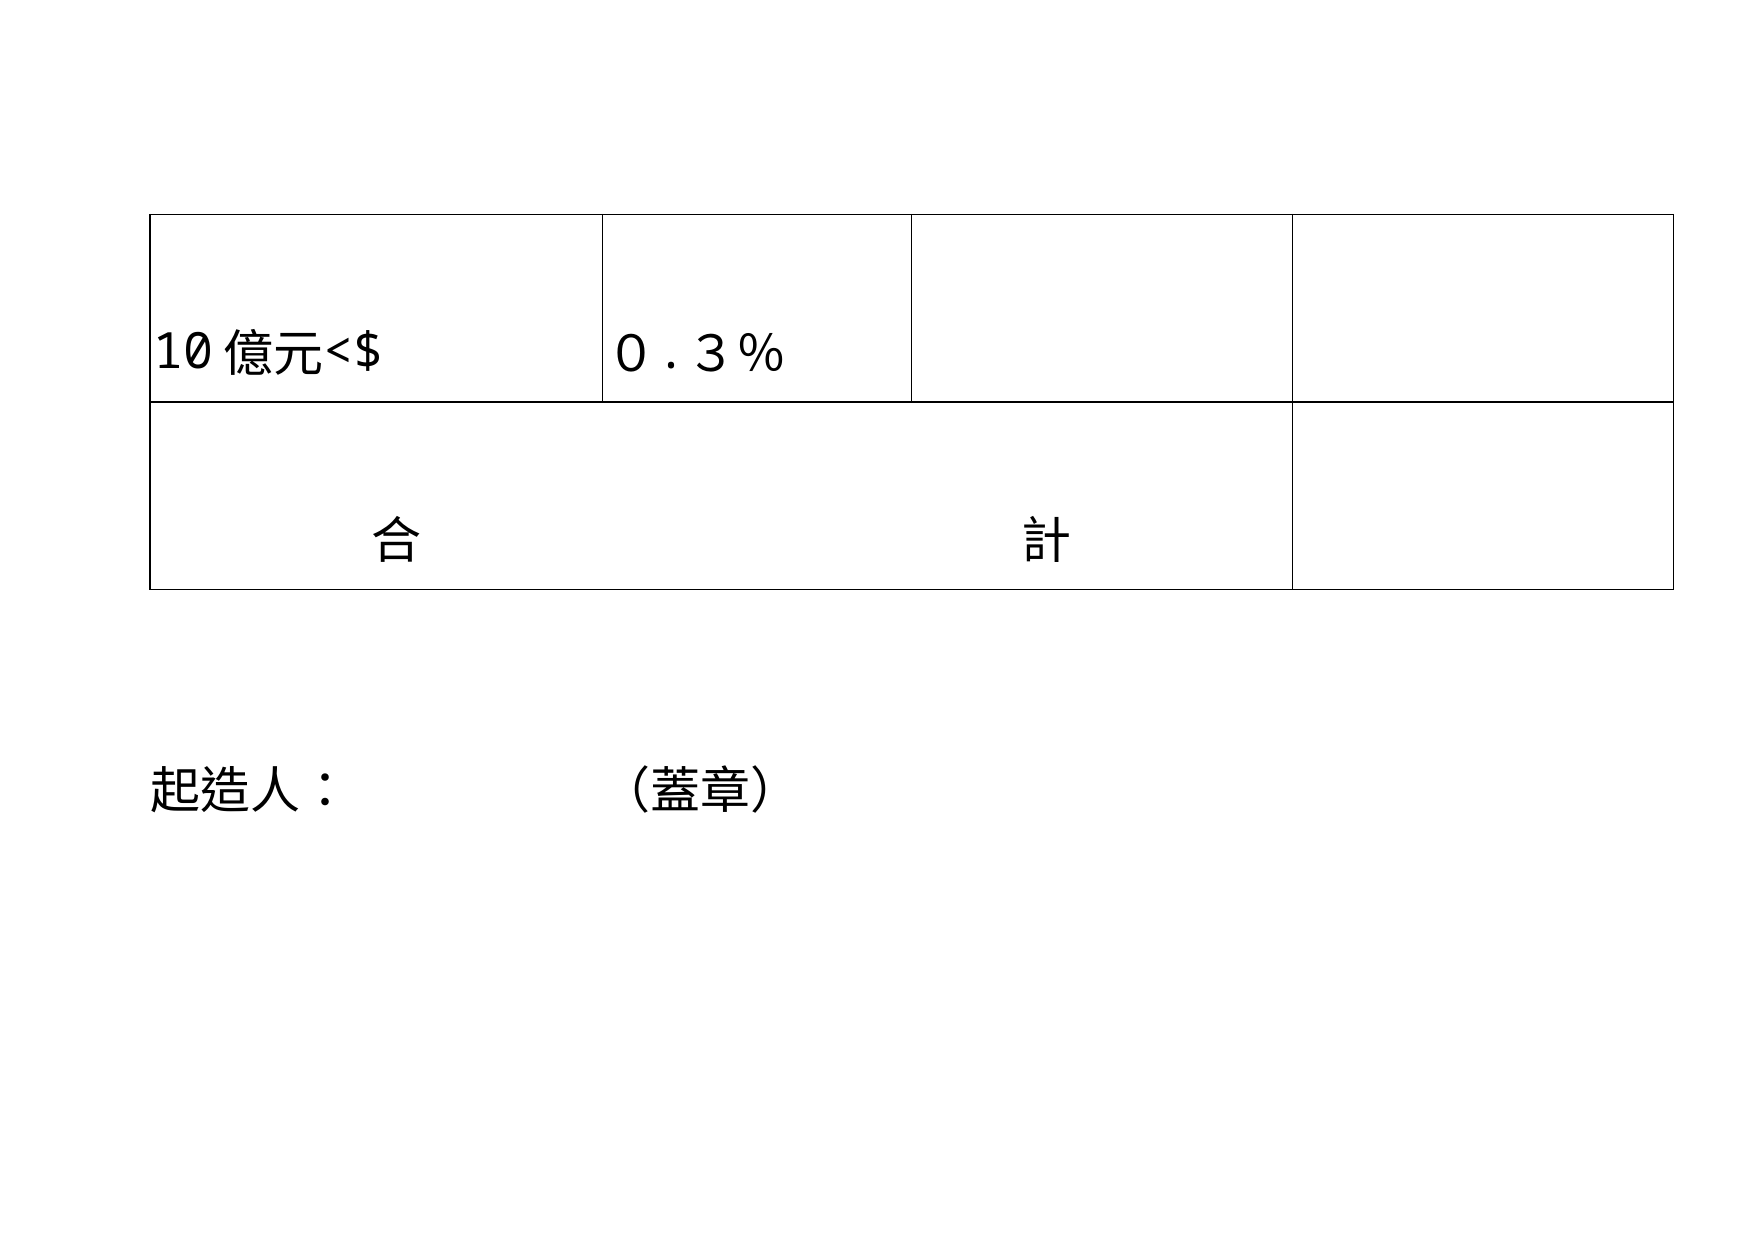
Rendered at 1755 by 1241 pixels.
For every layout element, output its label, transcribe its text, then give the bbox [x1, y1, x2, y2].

table_cell 10億元<$ [151, 215, 602, 401]
table_cell [1293, 403, 1673, 589]
table_cell ０.３％ [603, 215, 911, 401]
table_cell [1293, 215, 1673, 401]
table_cell [912, 215, 1292, 401]
table_cell 合 計 [151, 403, 1292, 589]
text 起造人： （蓋章） [150, 714, 1604, 839]
